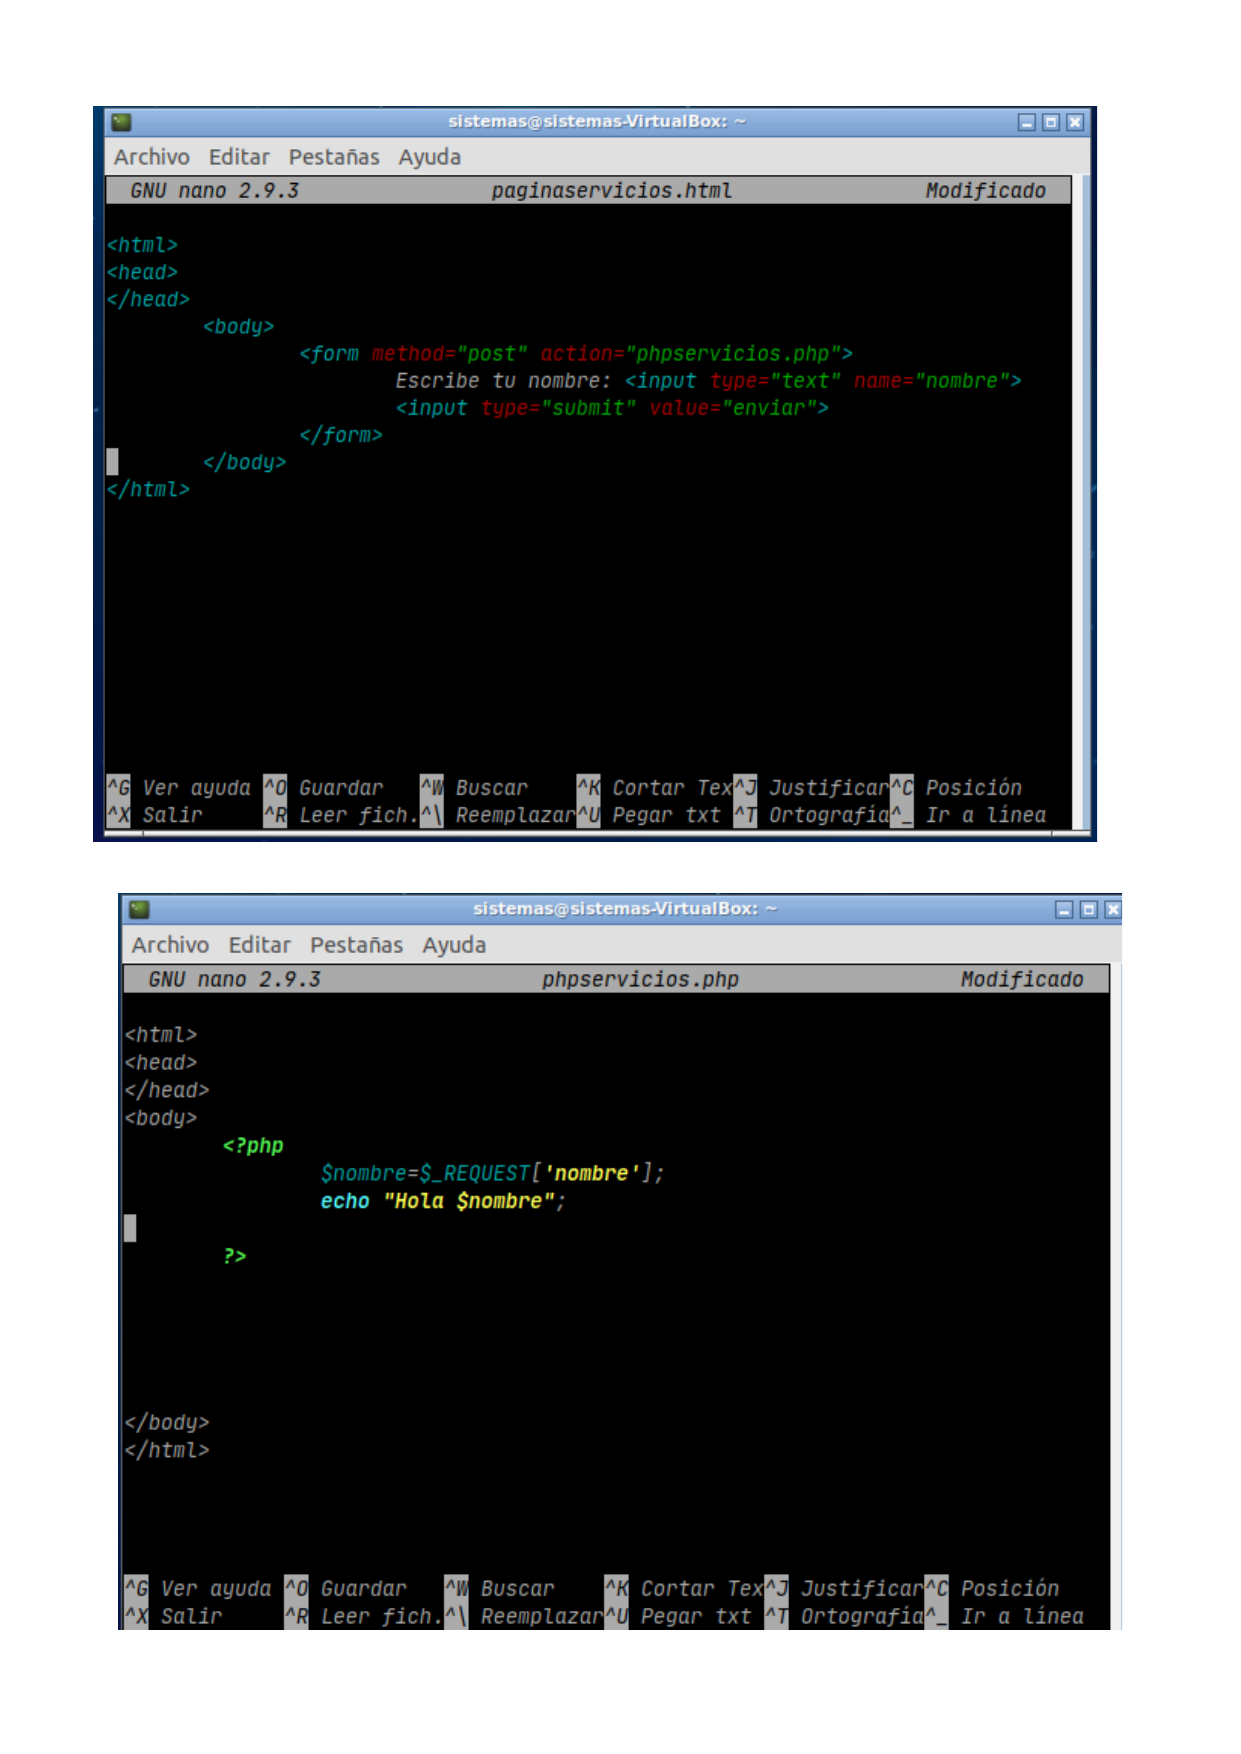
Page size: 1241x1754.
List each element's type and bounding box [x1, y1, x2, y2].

picture [118, 893, 1123, 1630]
picture [93, 106, 1098, 842]
